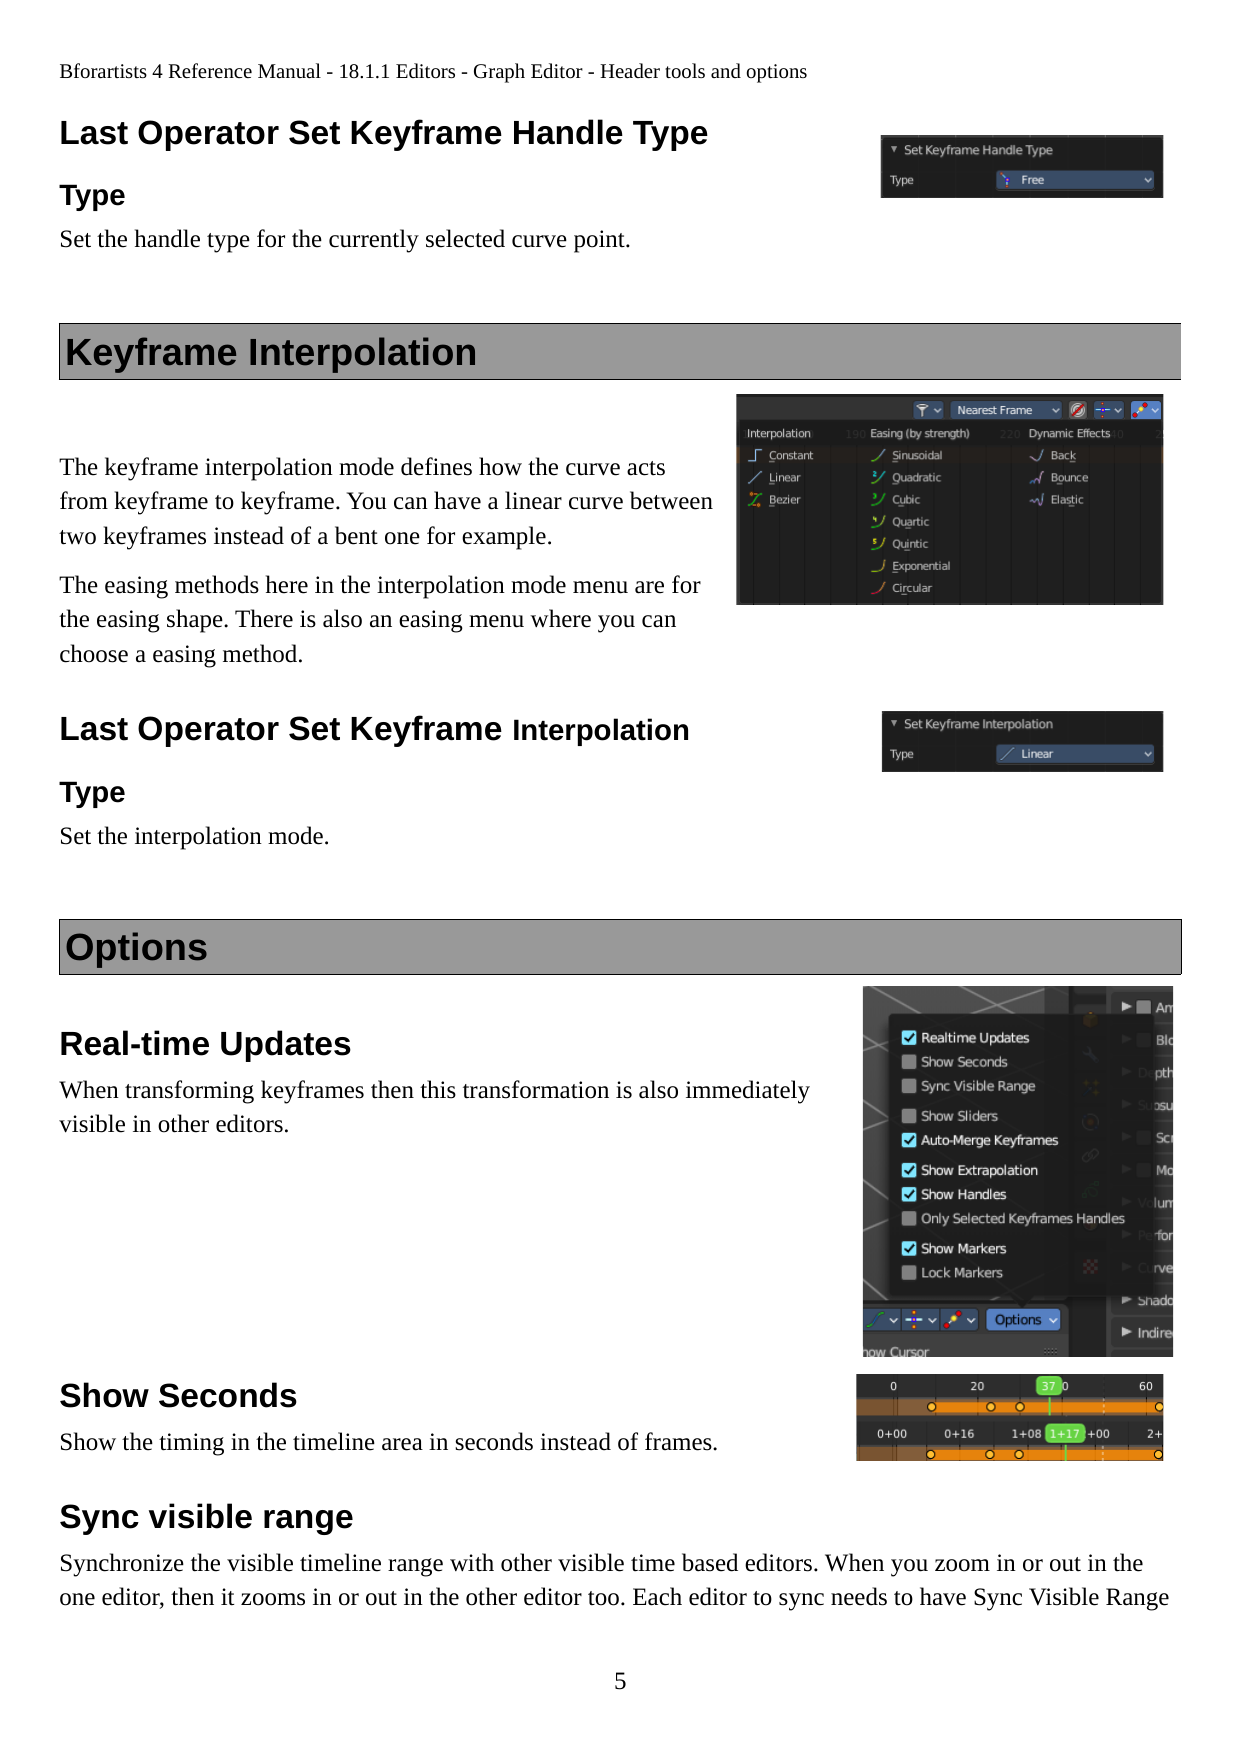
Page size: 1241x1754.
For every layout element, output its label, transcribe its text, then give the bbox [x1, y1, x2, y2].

subtitle [1164, 1376, 1181, 1414]
subtitle Last Operator Set Keyframe Interpolation [59, 709, 1181, 747]
subtitle Show Seconds [59, 1376, 856, 1414]
table_header Options [60, 920, 1181, 974]
subtitle Type [59, 178, 1181, 212]
text Show the timing in the timeline area in seconds instead of frames. [59, 1427, 856, 1455]
text When transforming keyframes then this transformation is also immediately visible in other editors. [59, 1075, 862, 1138]
table_header Keyframe Interpolation [60, 324, 1181, 379]
subtitle Type [59, 774, 1181, 808]
subtitle Sync visible range [59, 1497, 1181, 1535]
subtitle Real-time Updates [59, 1024, 862, 1062]
text Set the interpolation mode. [59, 821, 1181, 849]
subtitle Last Operator Set Keyframe Handle Type [59, 113, 1181, 151]
text The easing methods here in the interpolation mode menu are for the easing shape. There is also an easing menu where you can choose a easing method. [59, 570, 1181, 668]
picture [881, 711, 1164, 772]
picture [880, 135, 1164, 198]
text The keyframe interpolation mode defines how the curve acts from keyframe to keyframe. You can have a linear curve between two keyframes instead of a bent one for example. [59, 452, 736, 549]
text Synchronize the visible timeline range with other visible time based editors. When you zoom in or out in the one editor, then it zooms in or out in the other editor too. Each editor to sync needs to have Sync Visible Range [59, 1548, 1181, 1611]
picture [862, 986, 1174, 1357]
picture [736, 394, 1164, 605]
picture [856, 1374, 1164, 1461]
text Set the handle type for the currently selected curve point. [59, 224, 1181, 253]
